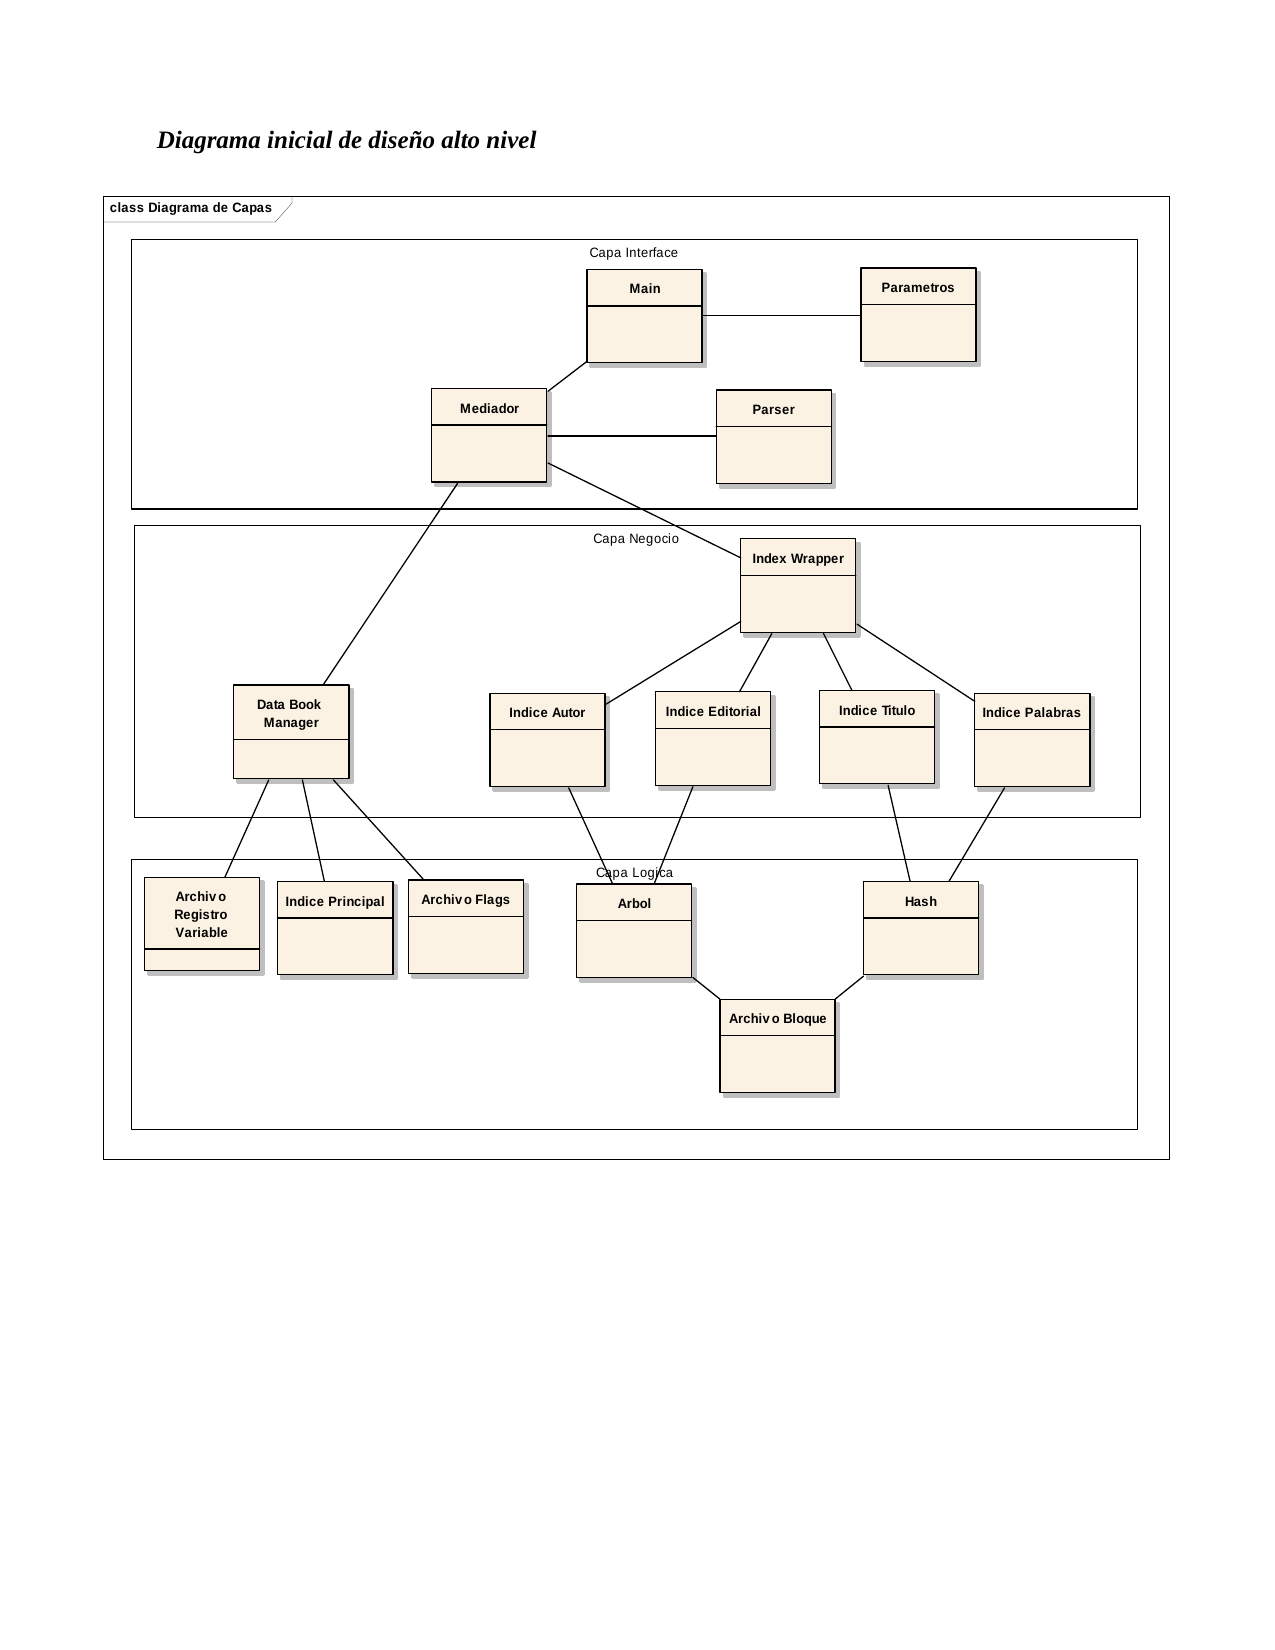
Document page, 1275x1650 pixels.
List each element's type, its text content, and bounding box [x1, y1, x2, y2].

text Diagrama inicial de diseño alto nivel [83, 126, 1206, 154]
